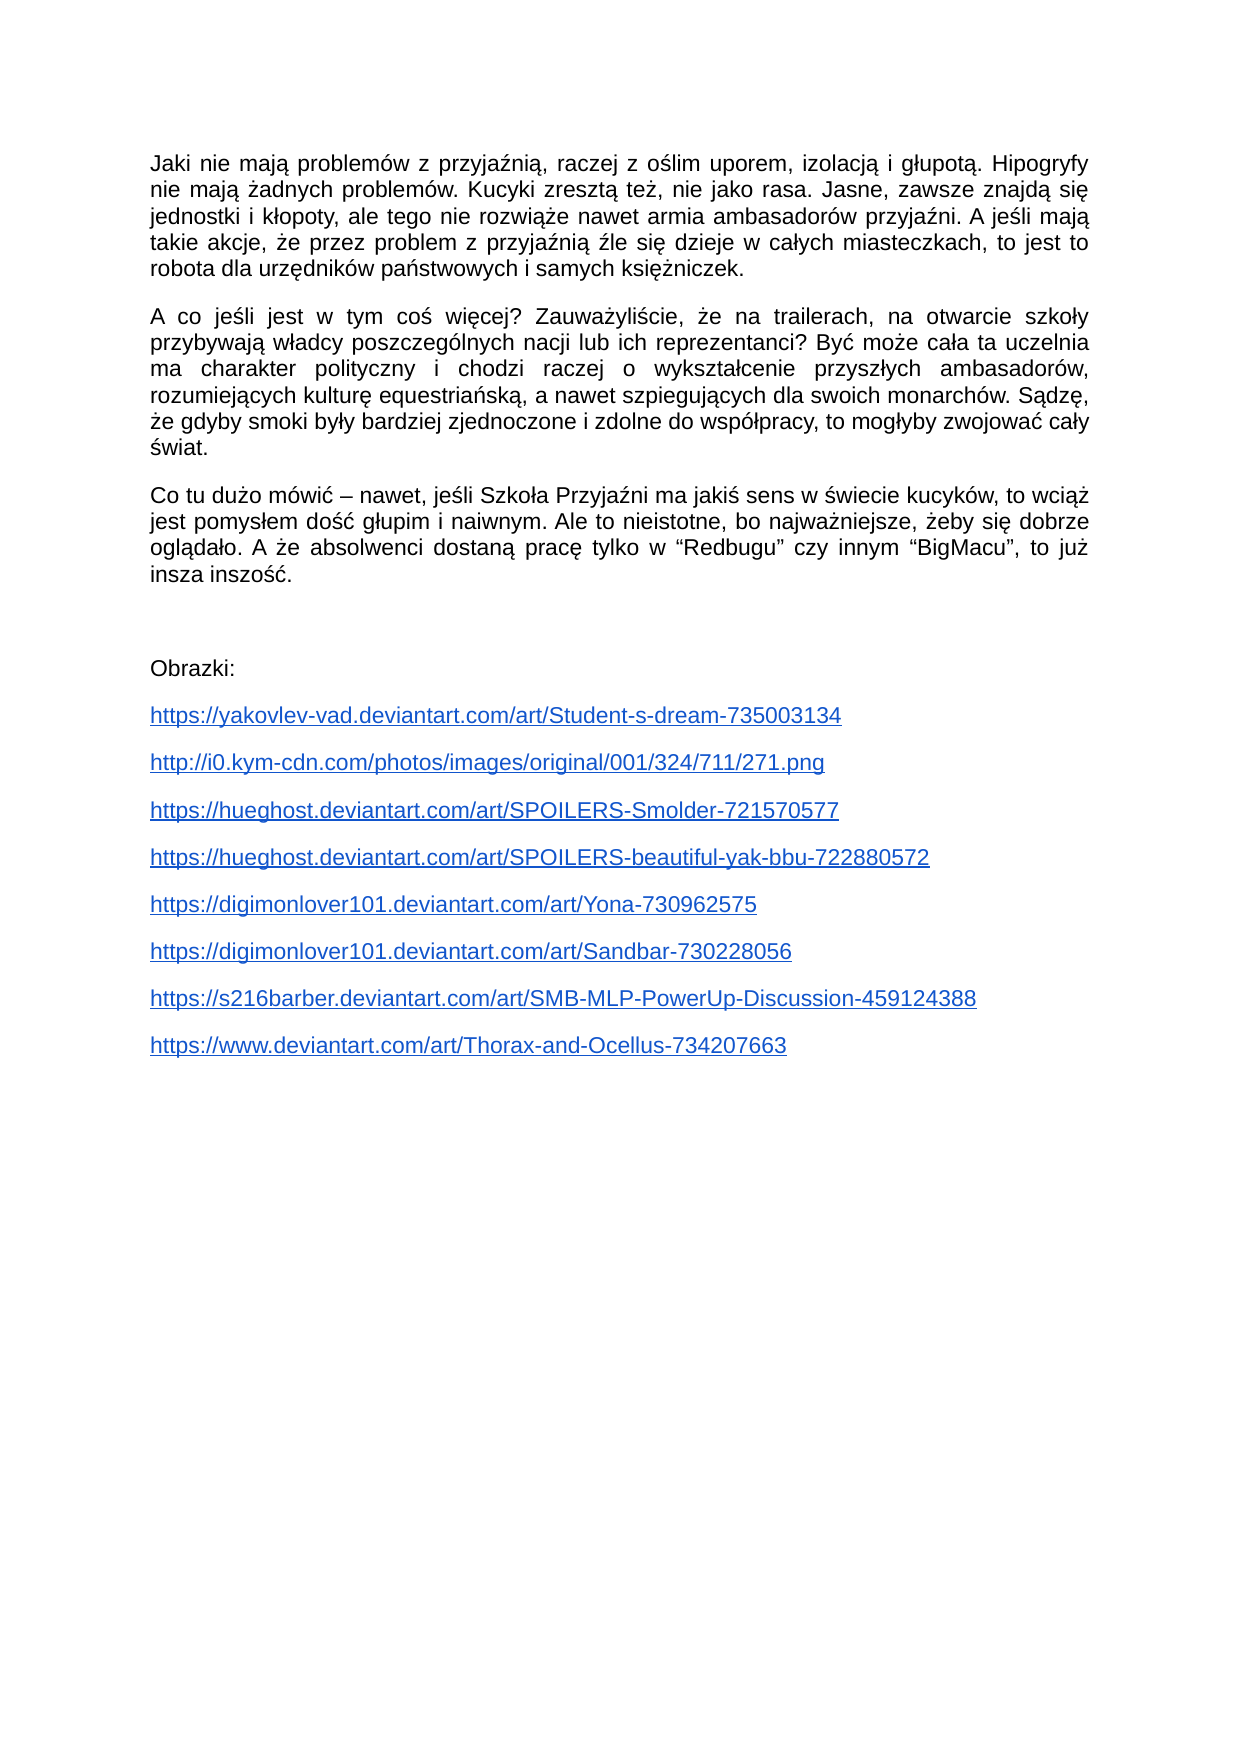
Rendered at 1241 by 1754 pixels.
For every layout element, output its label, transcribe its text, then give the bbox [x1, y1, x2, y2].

text Obrazki: [150, 655, 1090, 681]
text Jaki nie mają problemów z przyjaźnią, raczej z oślim uporem, izolacją i głupotą. Hipogryfy nie mają żadnych problemów. Kucyki zresztą też, nie jako rasa. Jasne, zawsze znajdą się jednostki i kłopoty, ale tego nie rozwiąże nawet armia ambasadorów przyjaźni. A jeśli mają takie akcje, że przez problem z przyjaźnią źle się dzieje w całych miasteczkach, to jest to robota dla urzędników państwowych i samych księżniczek. [150, 150, 1090, 282]
text https://www.deviantart.com/art/Thorax-and-Ocellus-734207663 [150, 1032, 1090, 1059]
text Co tu dużo mówić – nawet, jeśli Szkoła Przyjaźni ma jakiś sens w świecie kucyków, to wciąż jest pomysłem dość głupim i naiwnym. Ale to nieistotne, bo najważniejsze, żeby się dobrze oglądało. A że absolwenci dostaną pracę tylko w “Redbugu” czy innym “BigMacu”, to już insza inszość. [150, 482, 1090, 587]
text https://hueghost.deviantart.com/art/SPOILERS-Smolder-721570577 [150, 797, 1090, 823]
text https://hueghost.deviantart.com/art/SPOILERS-beautiful-yak-bbu-722880572 [150, 844, 1090, 870]
text https://yakovlev-vad.deviantart.com/art/Student-s-dream-735003134 [150, 702, 1090, 728]
text http://i0.kym-cdn.com/photos/images/original/001/324/711/271.png [150, 749, 1090, 776]
text https://digimonlover101.deviantart.com/art/Sandbar-730228056 [150, 938, 1090, 964]
text A co jeśli jest w tym coś więcej? Zauważyliście, że na trailerach, na otwarcie szkoły przybywają władcy poszczególnych nacji lub ich reprezentanci? Być może cała ta uczelnia ma charakter polityczny i chodzi raczej o wykształcenie przyszłych ambasadorów, rozumiejących kulturę equestriańską, a nawet szpiegujących dla swoich monarchów. Sądzę, że gdyby smoki były bardziej zjednoczone i zdolne do współpracy, to mogłyby zwojować cały świat. [150, 303, 1090, 461]
text https://digimonlover101.deviantart.com/art/Yona-730962575 [150, 891, 1090, 917]
text https://s216barber.deviantart.com/art/SMB-MLP-PowerUp-Discussion-459124388 [150, 985, 1090, 1012]
